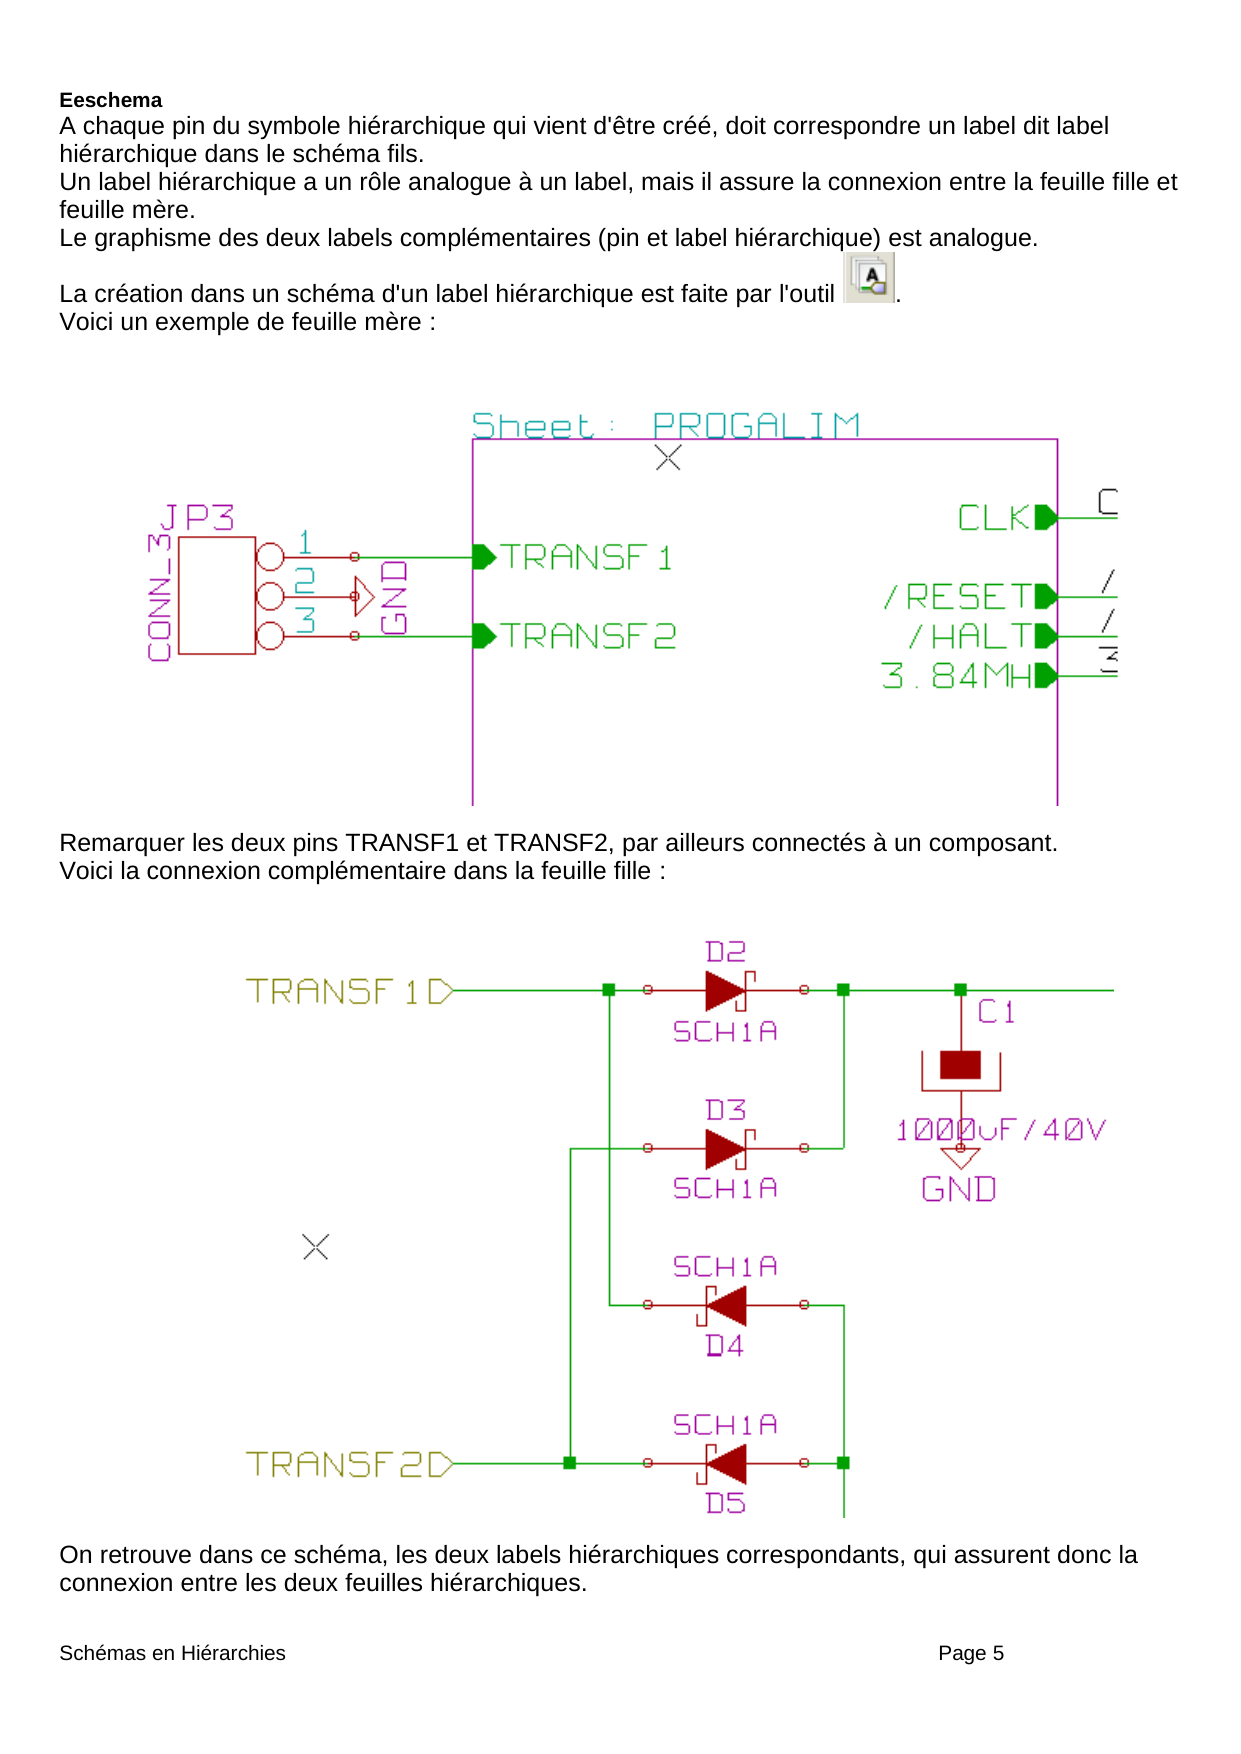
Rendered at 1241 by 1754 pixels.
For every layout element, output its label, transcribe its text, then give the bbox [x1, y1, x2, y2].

text On retrouve dans ce schéma, les deux labels hiérarchiques correspondants, qui assurent donc la connexion entre les deux feuilles hiérarchiques. [59, 1541, 1181, 1597]
text Un label hiérarchique a un rôle analogue à un label, mais il assure la connexion entre la feuille fille et feuille mère. [59, 168, 1181, 224]
text Remarquer les deux pins TRANSF1 et TRANSF2, par ailleurs connectés à un composant. [59, 829, 1181, 857]
text Voici un exemple de feuille mère : [59, 308, 1181, 336]
text A chaque pin du symbole hiérarchique qui vient d'être créé, doit correspondre un label dit label hiérarchique dans le schéma fils. [59, 112, 1181, 168]
text La création dans un schéma d'un label hiérarchique est faite par l'outil . [59, 252, 1181, 308]
picture [843, 252, 895, 303]
text Voici la connexion complémentaire dans la feuille fille : [59, 857, 1181, 885]
text Le graphisme des deux labels complémentaires (pin et label hiérarchique) est analogue. [59, 224, 1181, 252]
picture [126, 908, 1114, 1518]
